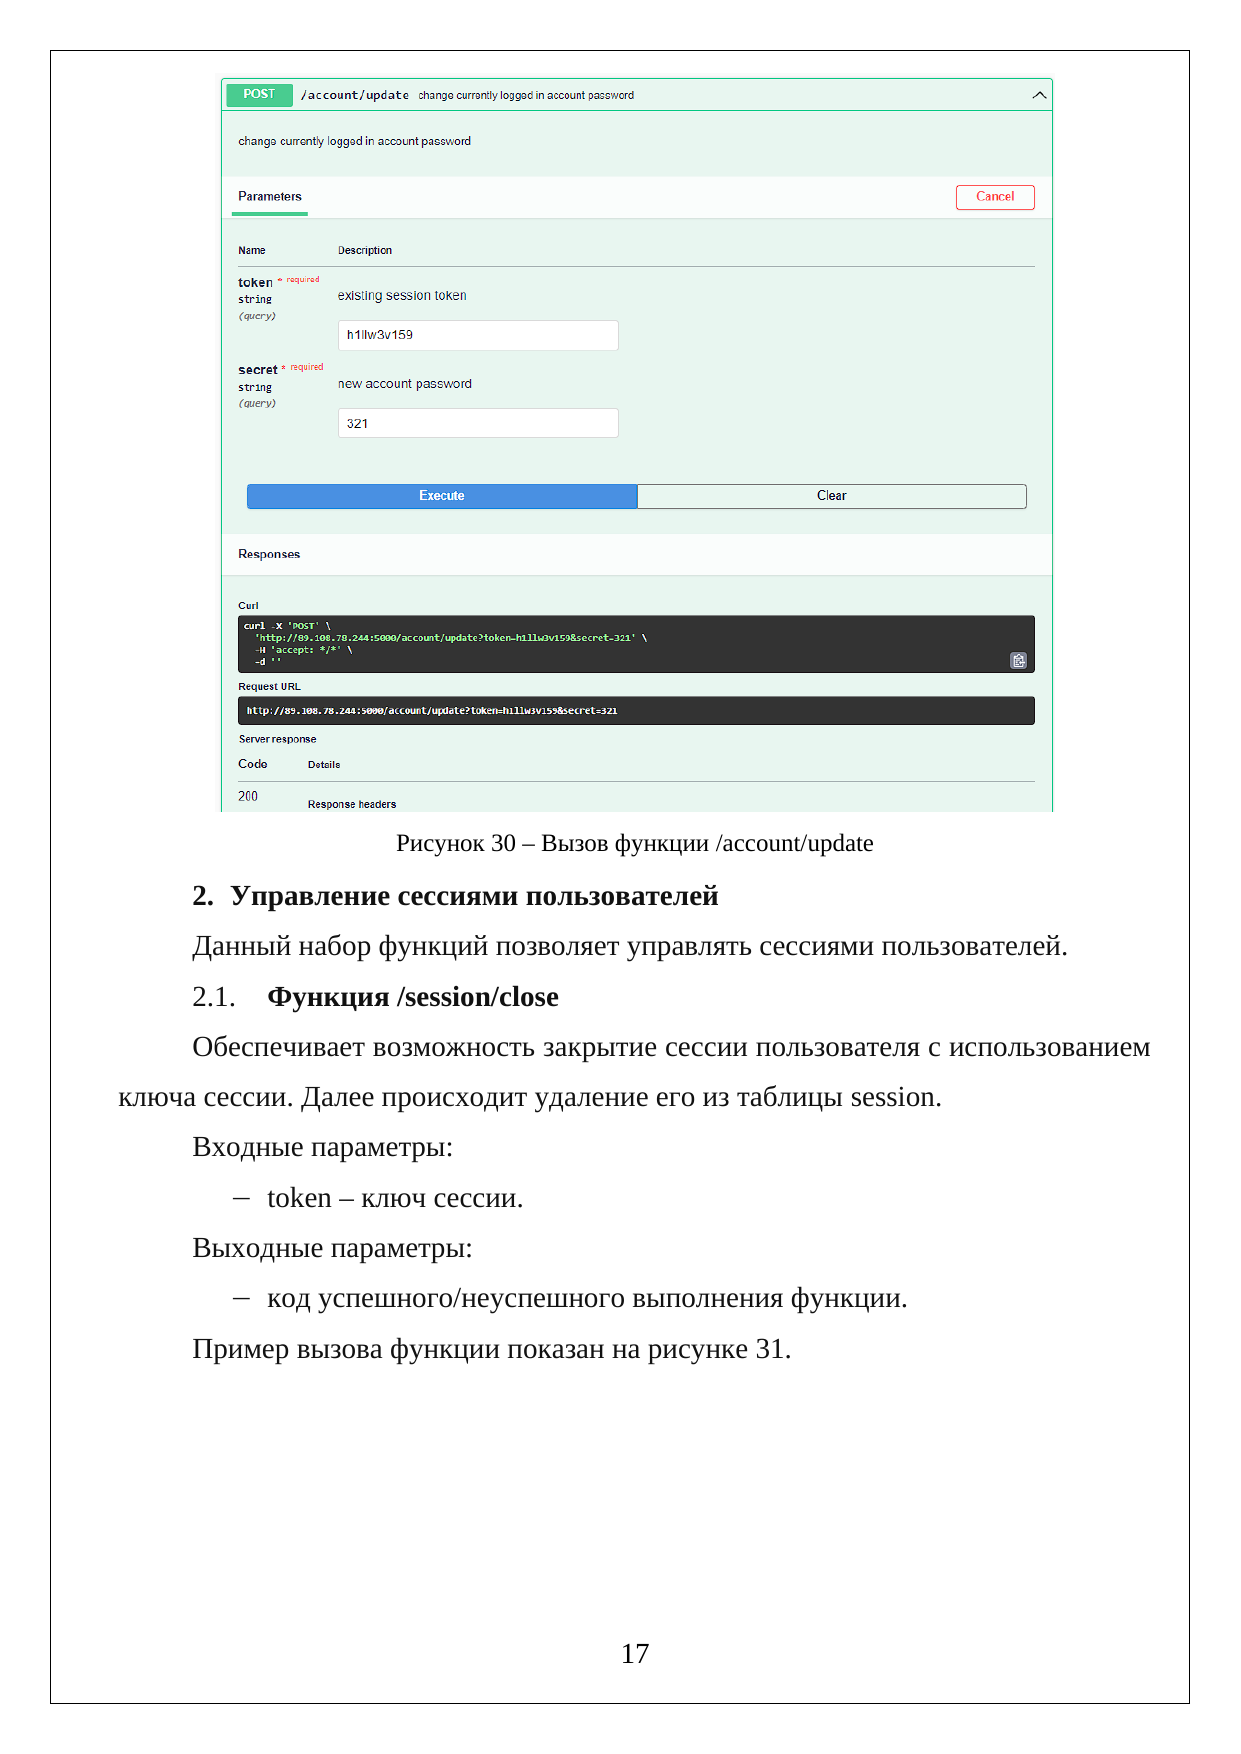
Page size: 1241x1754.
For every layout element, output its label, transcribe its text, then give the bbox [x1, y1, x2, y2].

text Выходные параметры: [118, 1230, 1152, 1264]
list код успешного/неуспешного выполнения функции. [229, 1281, 1152, 1314]
text Пример вызова функции показан на рисунке 31. [118, 1331, 1152, 1364]
text Рисунок 30 – Вызов функции /account/update [118, 828, 1152, 857]
text Обеспечивает возможность закрытие сессии пользователя с использованием ключа сессии. Далее происходит удаление его из таблицы session. [118, 1029, 1152, 1113]
text Входные параметры: [118, 1129, 1152, 1163]
list Функция /session/close [192, 979, 1152, 1012]
list Управление сессиями пользователей [192, 878, 1152, 912]
list token – ключ сессии. [229, 1180, 1152, 1213]
text Данный набор функций позволяет управлять сессиями пользователей. [118, 928, 1152, 962]
